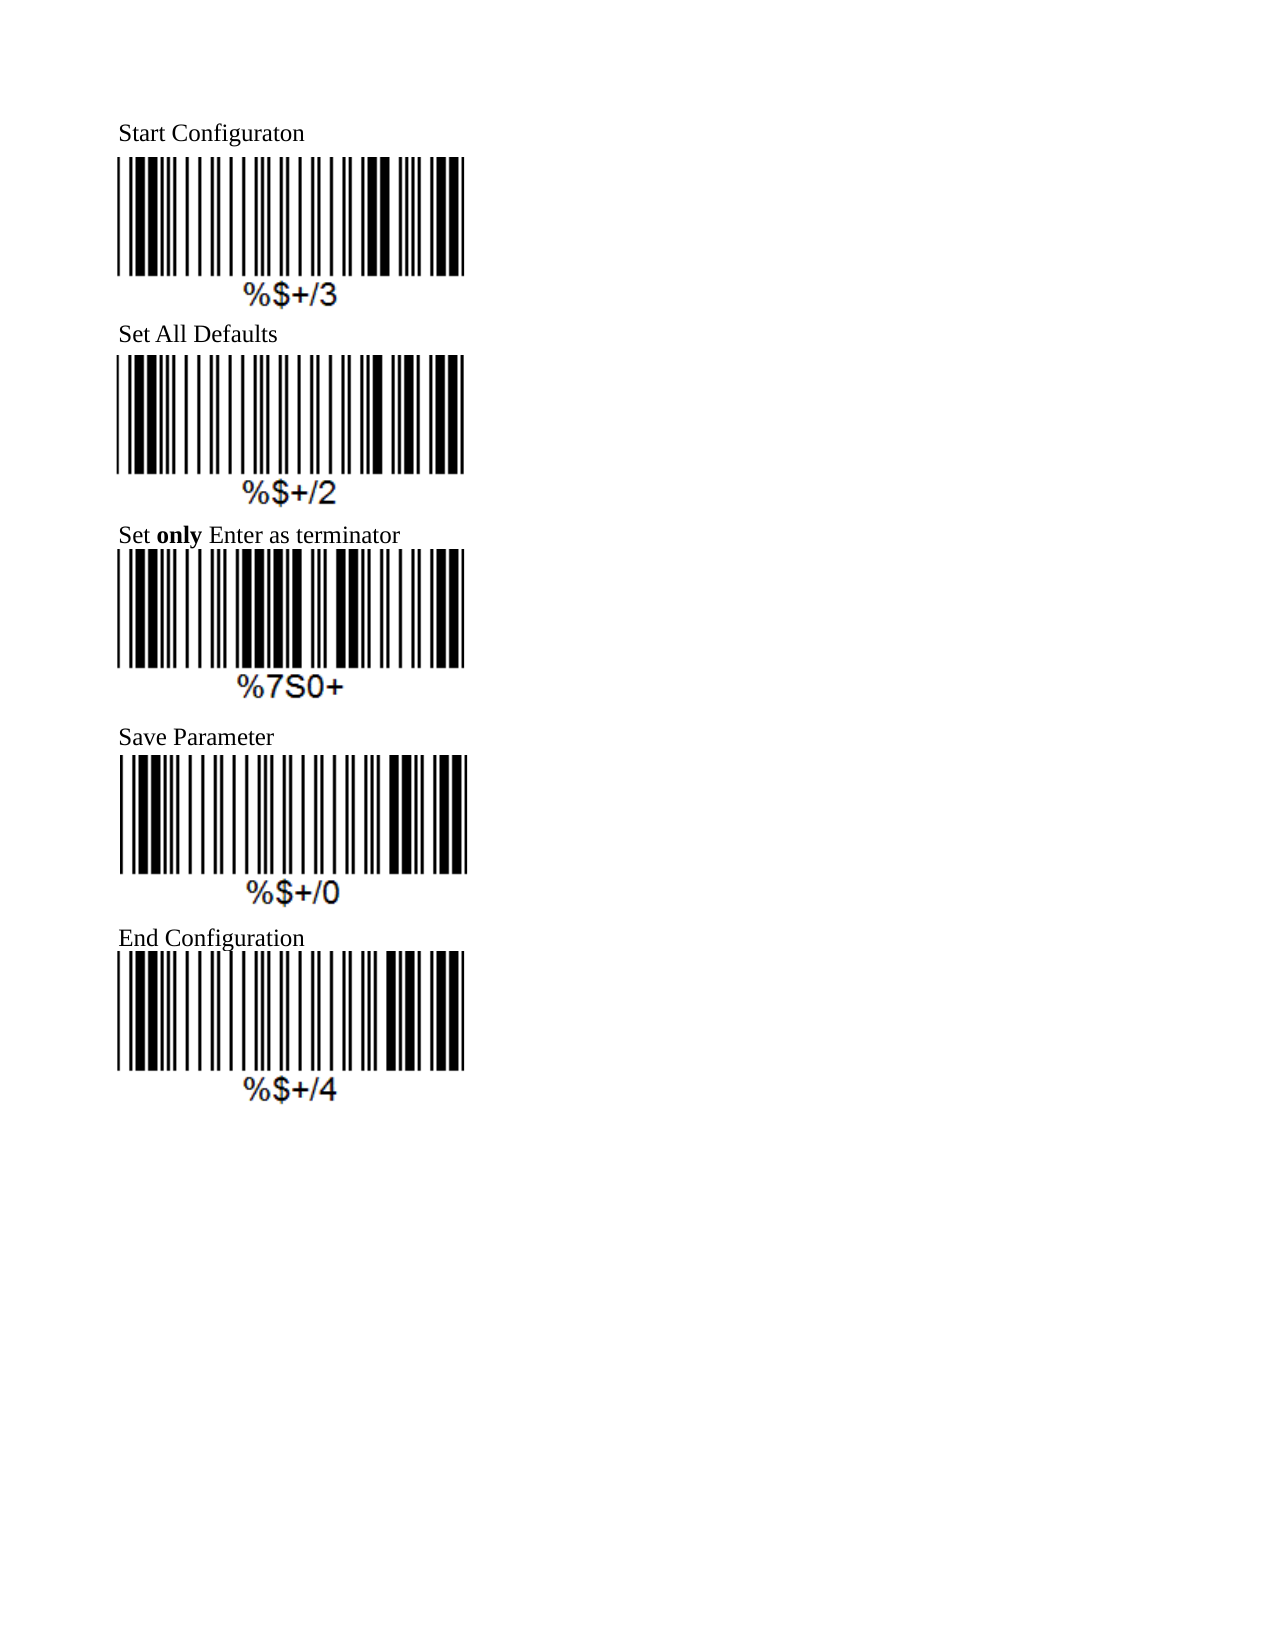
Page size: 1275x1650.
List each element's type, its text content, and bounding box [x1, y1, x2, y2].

picture [117, 951, 465, 1109]
picture [120, 755, 468, 912]
text Save Parameter [118, 722, 1157, 751]
picture [117, 157, 465, 314]
text Set only Enter as terminator [118, 521, 1157, 549]
text Set All Defaults [118, 319, 1157, 348]
text End Configuration [118, 923, 1157, 952]
text Start Configuraton [118, 118, 1157, 147]
picture [117, 549, 465, 706]
picture [116, 355, 464, 512]
